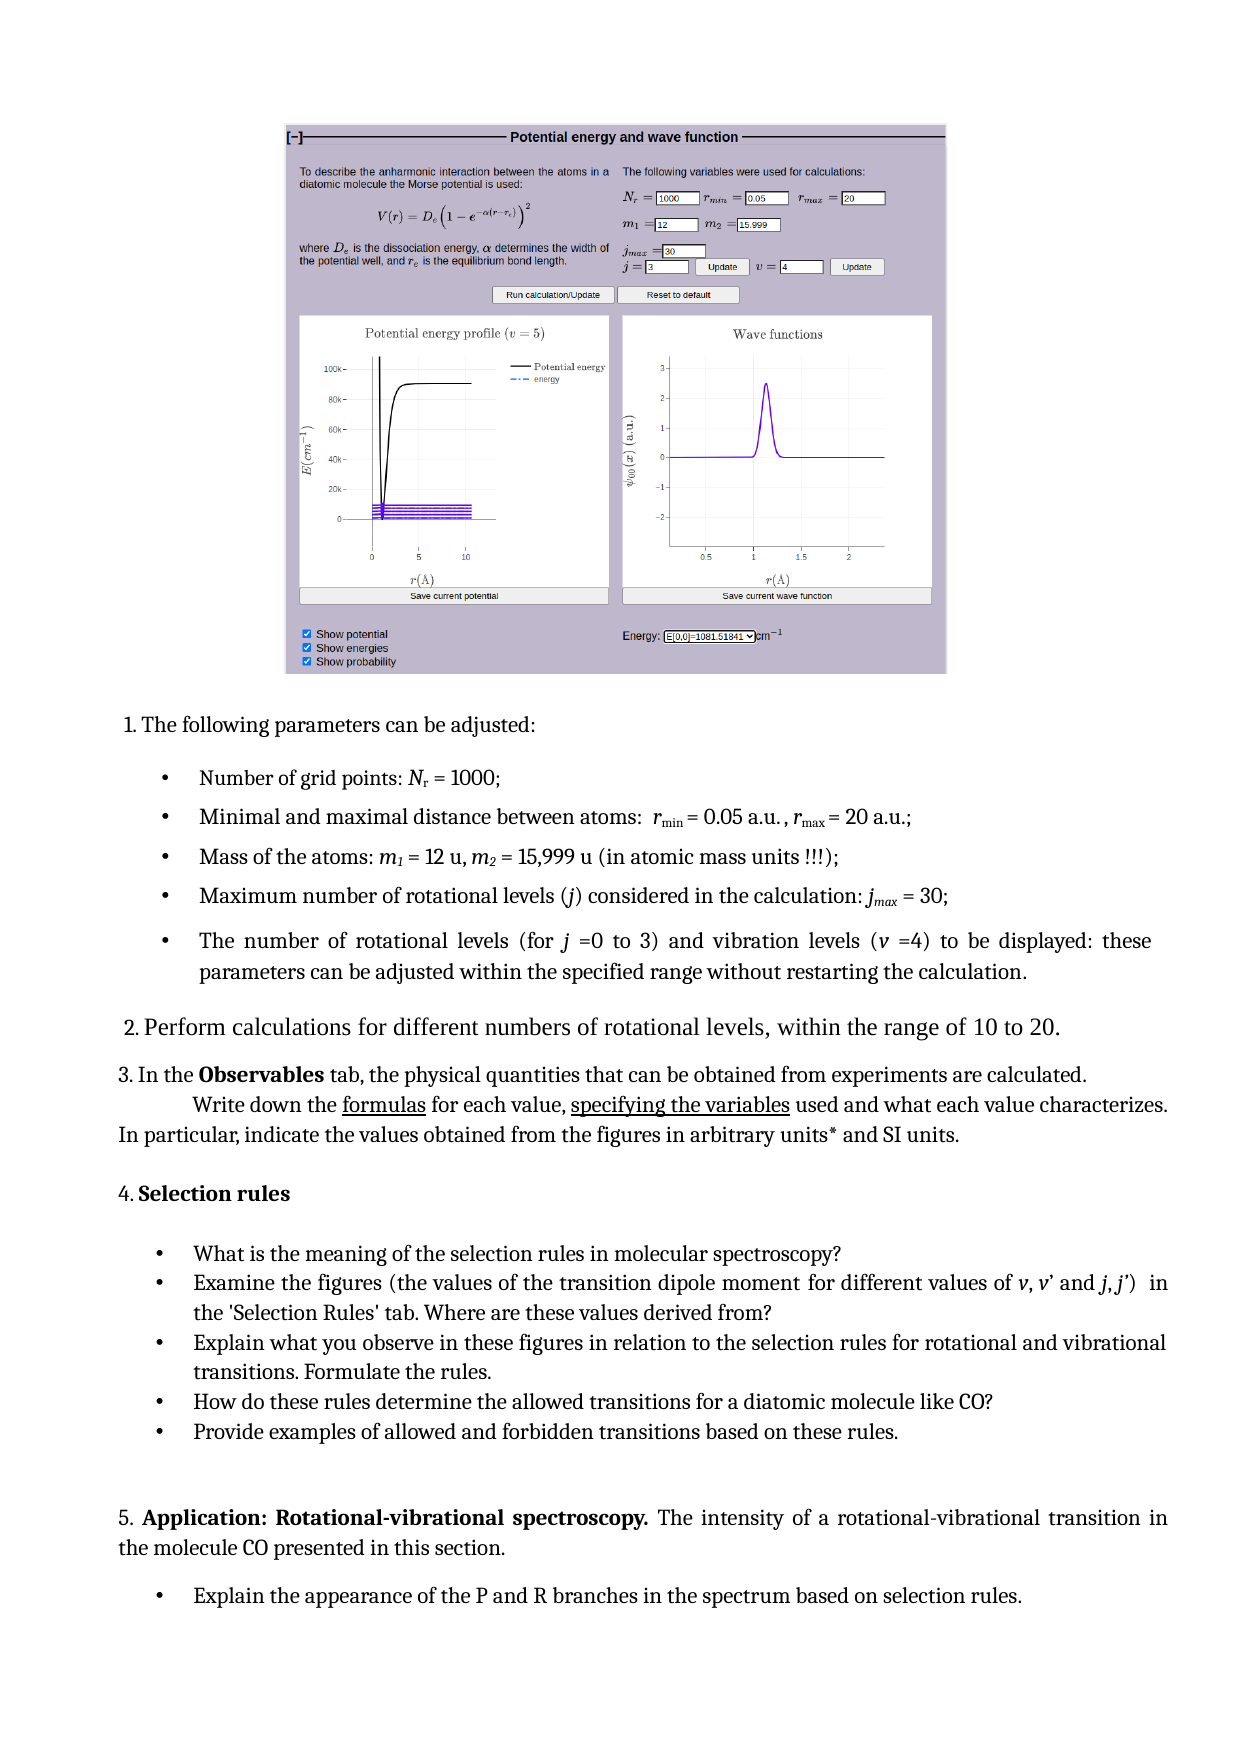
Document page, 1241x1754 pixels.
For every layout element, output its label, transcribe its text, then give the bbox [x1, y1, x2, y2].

list What is the meaning of the selection rules in molecular spectroscopy? [156, 1237, 1169, 1267]
list How do these rules determine the allowed transitions for a diatomic molecule like CO? [156, 1386, 1169, 1415]
table_header [118, 118, 1158, 706]
table_cell 1. The following parameters can be adjusted: Number of grid points: Nr = 1000; Minimal and maximal distance between atoms: rmin = 0.05 a.u. , rmax = 20 a.u.; Mass of the atoms: m1 = 12 u, m2 = 15,999 u (in atomic mass units !!!); Maximum number of rotational levels (j) considered in the calculation: jmax = 30; The number of rotational levels (for j =0 to 3) and vibration levels (v =4) to be displayed: these parameters can be adjusted within the specified range without restarting the calculation. [118, 706, 1158, 1000]
list Explain what you observe in these figures in relation to the selection rules for rotational and vibrational transitions. Formulate the rules. [156, 1326, 1169, 1386]
text 4. Selection rules [118, 1178, 1169, 1207]
list Explain the appearance of the P and R branches in the spectrum based on selection rules. [156, 1580, 1169, 1609]
text 5. Application: Rotational-vibrational spectroscopy. The intensity of a rotational-vibrational transition in the molecule CO presented in this section. [118, 1474, 1169, 1561]
list Examine the figures (the values of the transition dipole moment for different values of v, v’ and j, j’) in the 'Selection Rules' tab. Where are these values derived from? [156, 1267, 1169, 1326]
picture [283, 123, 948, 674]
list Provide examples of allowed and forbidden transitions based on these rules. [156, 1415, 1169, 1445]
text Write down the formulas for each value, specifying the variables used and what each value characterizes. In particular, indicate the values obtained from the figures in arbitrary units* and SI units. [118, 1089, 1169, 1148]
text 3. In the Observables tab, the physical quantities that can be obtained from experiments are calculated. [118, 1059, 1169, 1089]
table_cell 2. Perform calculations for different numbers of rotational levels, within the range of 10 to 20. [118, 1000, 1158, 1059]
